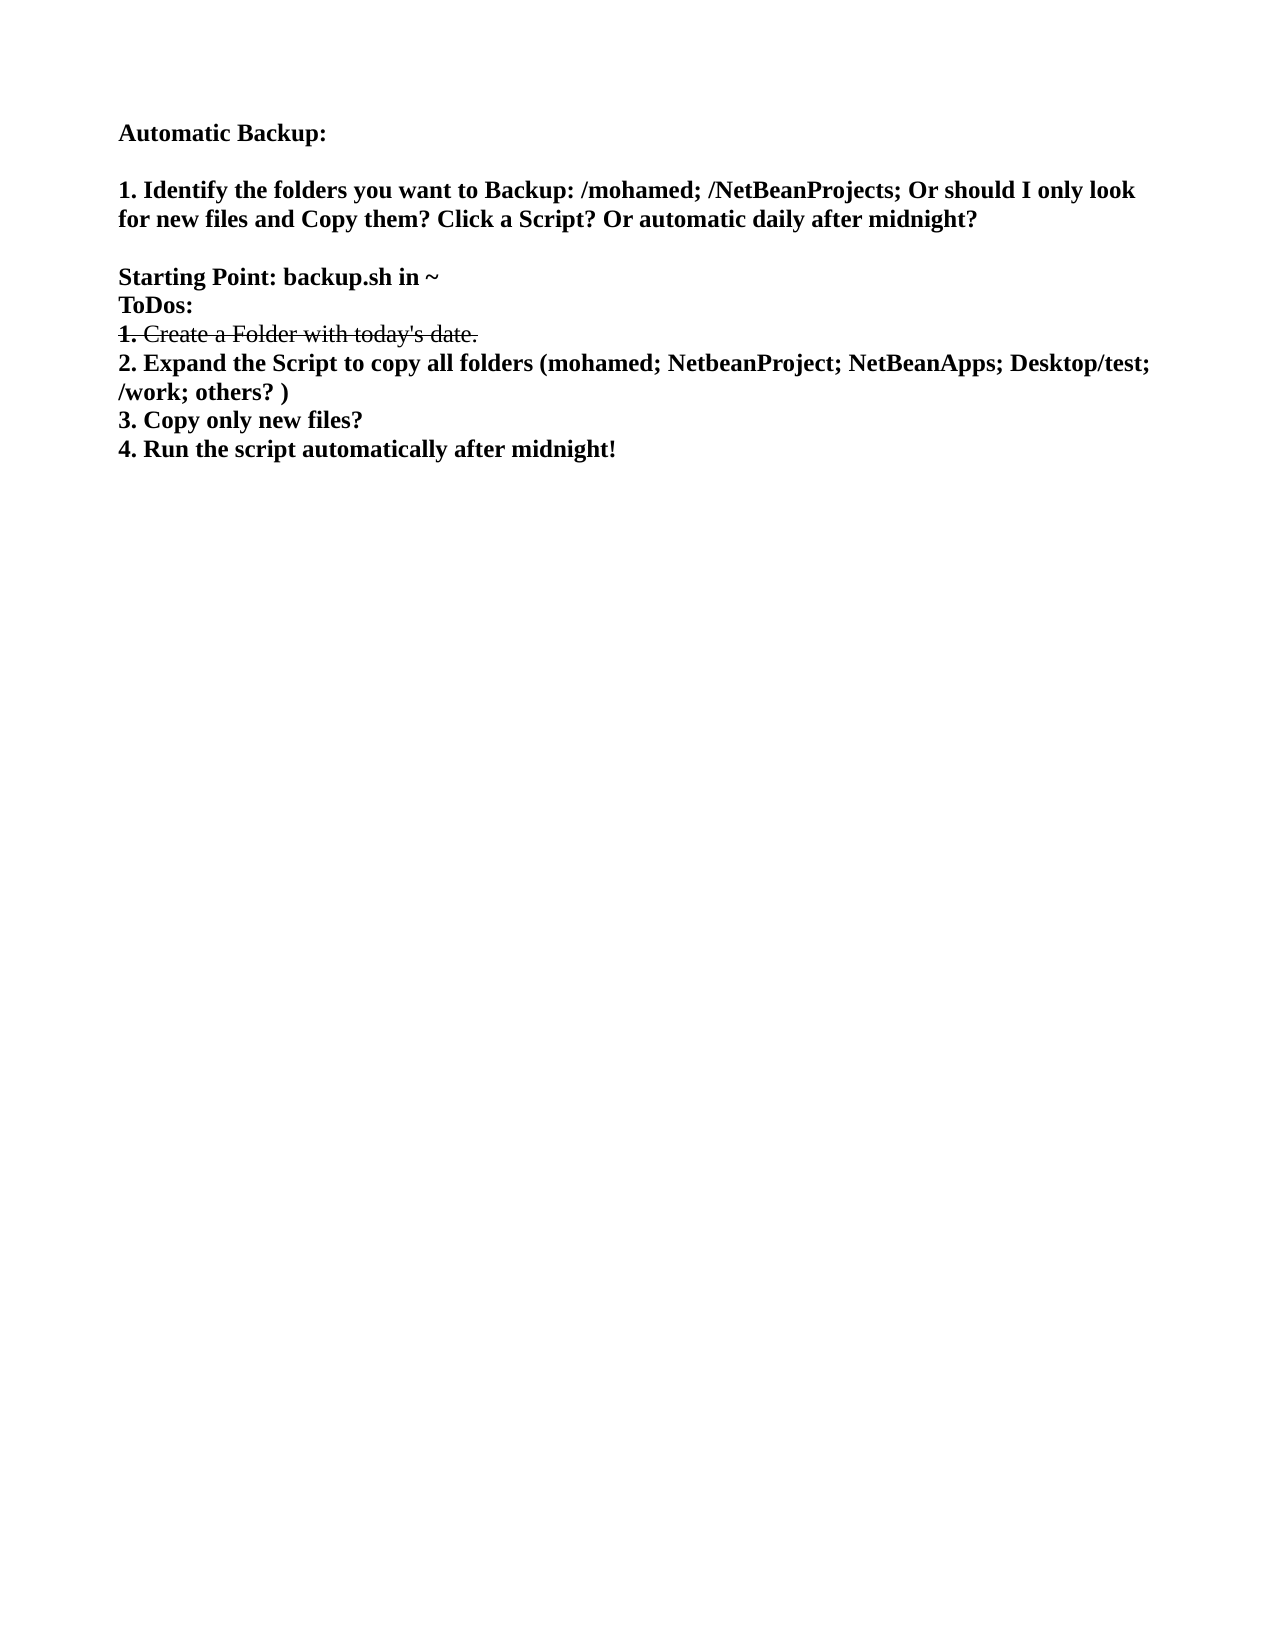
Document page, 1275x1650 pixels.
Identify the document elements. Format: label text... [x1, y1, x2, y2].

text 4. Run the script automatically after midnight! [118, 434, 1157, 463]
text 1. Create a Folder with today's date. [118, 319, 1157, 348]
text ToDos: [118, 291, 1157, 319]
text 2. Expand the Script to copy all folders (mohamed; NetbeanProject; NetBeanApps; Desktop/test; /work; others? ) [118, 348, 1157, 406]
text 1. Identify the folders you want to Backup: /mohamed; /NetBeanProjects; Or should I only look for new files and Copy them? Click a Script? Or automatic daily after midnight? [118, 176, 1157, 233]
text 3. Copy only new files? [118, 406, 1157, 434]
text Automatic Backup: [118, 118, 1157, 147]
text Starting Point: backup.sh in ~ [118, 262, 1157, 291]
